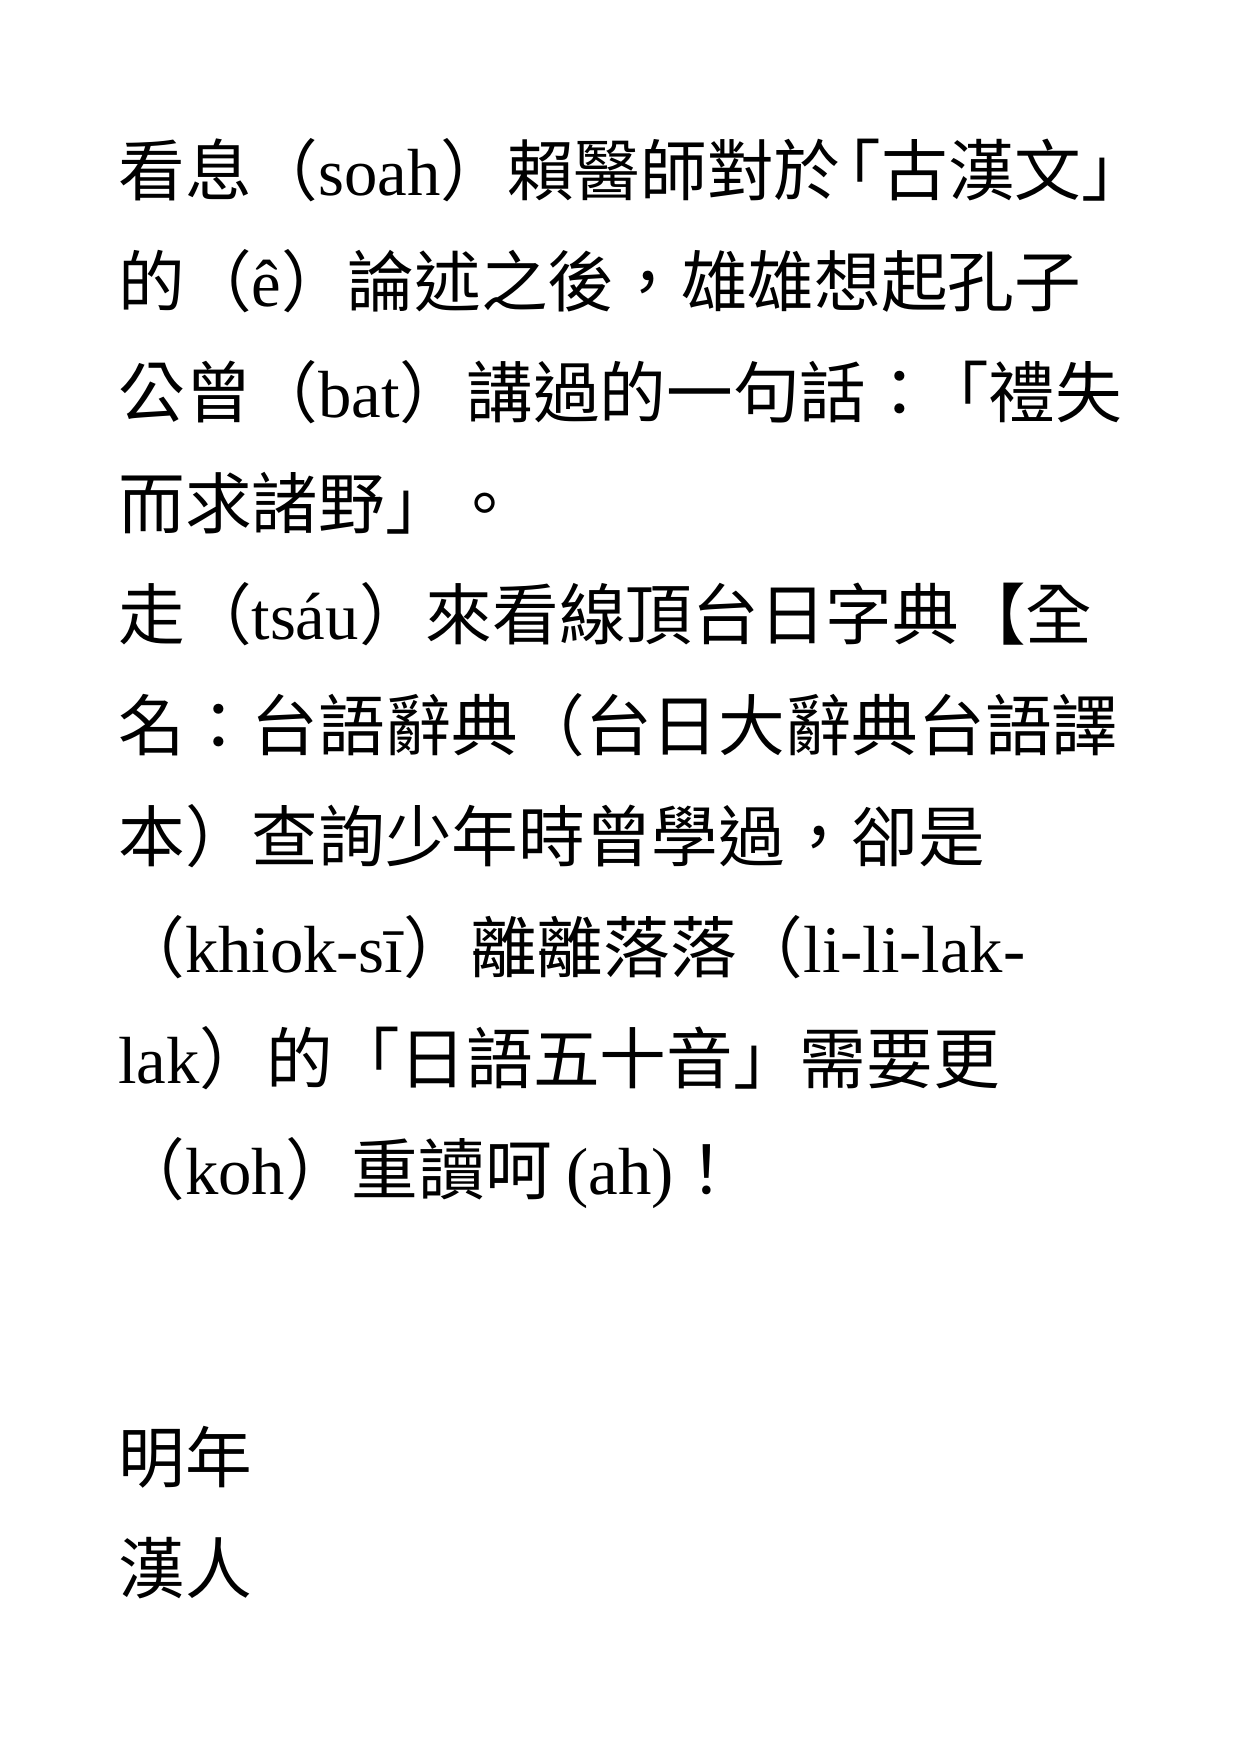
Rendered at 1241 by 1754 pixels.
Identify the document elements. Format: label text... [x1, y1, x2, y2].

text 漢人 [118, 1516, 1122, 1612]
text 走（tsáu）來看線頂台日字典【全名：台語辭典（台日大辭典台語譯本）查詢少年時曾學過，卻是（khiok-sī）離離落落（li-li-lak-lak）的「日語五十音」需要更（koh）重讀呵 (ah)！ [118, 562, 1122, 1214]
text 看息（soah）賴醫師對於「古漢文」的（ê）論述之後，雄雄想起孔子公曾（bat）講過的一句話：「禮失而求諸野」。 [118, 118, 1122, 548]
text 明年 [118, 1405, 1122, 1501]
